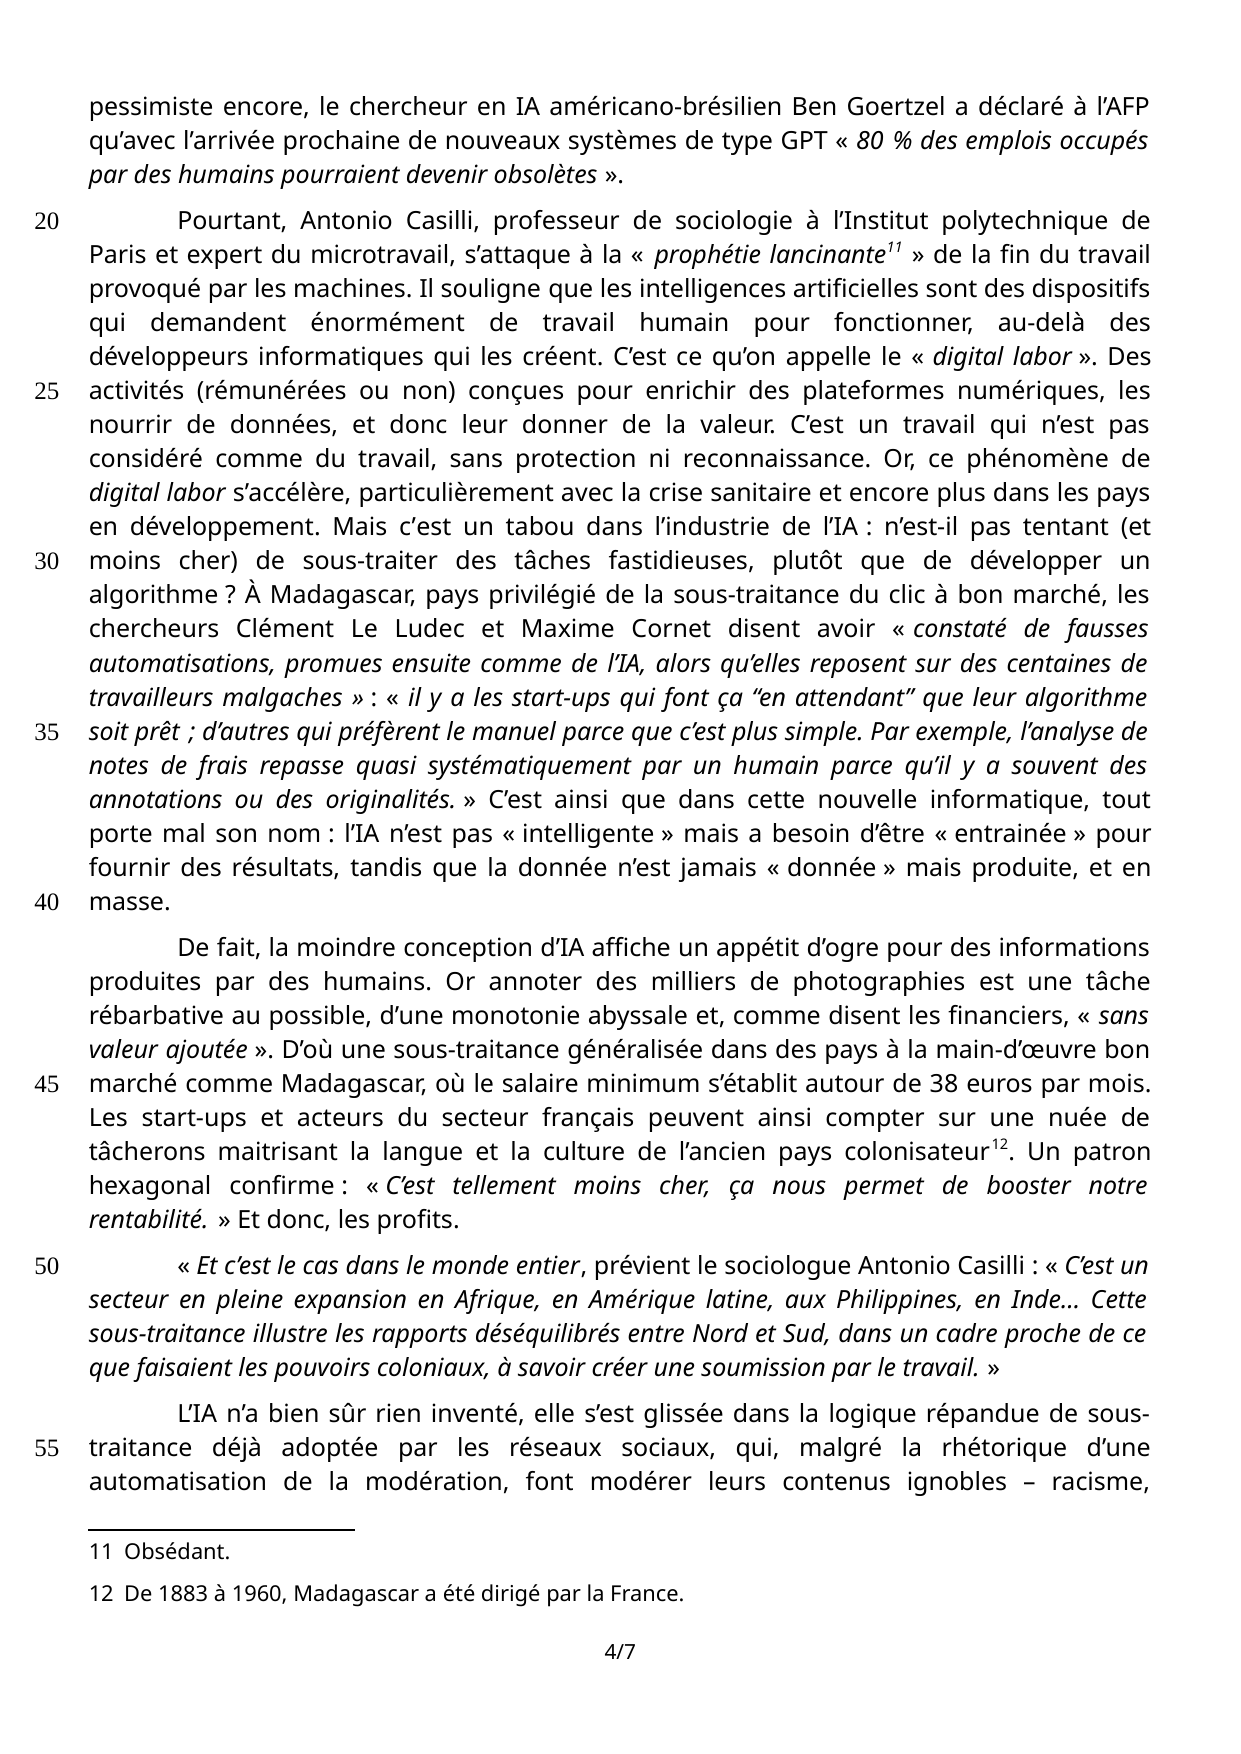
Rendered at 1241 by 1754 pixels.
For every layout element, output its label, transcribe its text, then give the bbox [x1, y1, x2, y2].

text Obsédant. [88, 1536, 1152, 1566]
text Pourtant, Antonio Casilli, professeur de sociologie à l’Institut polytechnique de Paris et expert du microtravail, s’attaque à la « prophétie lancinante » de la fin du travail provoqué par les machines. Il souligne que les intelligences artificielles sont des dispositifs qui demandent énormément de travail humain pour fonctionner, au-delà des développeurs informatiques qui les créent. C’est ce qu’on appelle le « digital labor ». Des activités (rémunérées ou non) conçues pour enrichir des plateformes numériques, les nourrir de données, et donc leur donner de la valeur. C’est un travail qui n’est pas considéré comme du travail, sans protection ni reconnaissance. Or, ce phénomène de digital labor s’accélère, particulièrement avec la crise sanitaire et encore plus dans les pays en développement. Mais c’est un tabou dans l’industrie de l’IA : n’est-il pas tentant (et moins cher) de sous-traiter des tâches fastidieuses, plutôt que de développer un algorithme ? À Madagascar, pays privilégié de la sous-traitance du clic à bon marché, les chercheurs Clément Le Ludec et Maxime Cornet disent avoir « constaté de fausses automatisations, promues ensuite comme de l’IA, alors qu’elles reposent sur des centaines de travailleurs malgaches » : « il y a les start-ups qui font ça “en attendant” que leur algorithme soit prêt ; d’autres qui préfèrent le manuel parce que c’est plus simple. Par exemple, l’analyse de notes de frais repasse quasi systématiquement par un humain parce qu’il y a souvent des annotations ou des originalités. » C’est ainsi que dans cette nouvelle informatique, tout porte mal son nom : l’IA n’est pas « intelligente » mais a besoin d’être « entrainée » pour fournir des résultats, tandis que la donnée n’est jamais « donnée » mais produite, et en masse. [88, 202, 1152, 918]
text De fait, la moindre conception d’IA affiche un appétit d’ogre pour des informations produites par des humains. Or annoter des milliers de photographies est une tâche rébarbative au possible, d’une monotonie abyssale et, comme disent les financiers, « sans valeur ajoutée ». D’où une sous-traitance généralisée dans des pays à la main-d’œuvre bon marché comme Madagascar, où le salaire minimum s’établit autour de 38 euros par mois. Les start-ups et acteurs du secteur français peuvent ainsi compter sur une nuée de tâcherons maitrisant la langue et la culture de l’ancien pays colonisateur. Un patron hexagonal confirme : « C’est tellement moins cher, ça nous permet de booster notre rentabilité. » Et donc, les profits. [88, 929, 1152, 1236]
text L’IA n’a bien sûr rien inventé, elle s’est glissée dans la logique répandue de sous-traitance déjà adoptée par les réseaux sociaux, qui, malgré la rhétorique d’une automatisation de la modération, font modérer leurs contenus ignobles – racisme, [88, 1396, 1152, 1498]
text pessimiste encore, le chercheur en IA américano-brésilien Ben Goertzel a déclaré à l’AFP qu’avec l’arrivée prochaine de nouveaux systèmes de type GPT « 80 % des emplois occupés par des humains pourraient devenir obsolètes ». [88, 88, 1152, 191]
text « Et c’est le cas dans le monde entier, prévient le sociologue Antonio Casilli : « C’est un secteur en pleine expansion en Afrique, en Amérique latine, aux Philippines, en Inde… Cette sous-traitance illustre les rapports déséquilibrés entre Nord et Sud, dans un cadre proche de ce que faisaient les pouvoirs coloniaux, à savoir créer une soumission par le travail. » [88, 1248, 1152, 1384]
text De 1883 à 1960, Madagascar a été dirigé par la France. [88, 1578, 1152, 1607]
